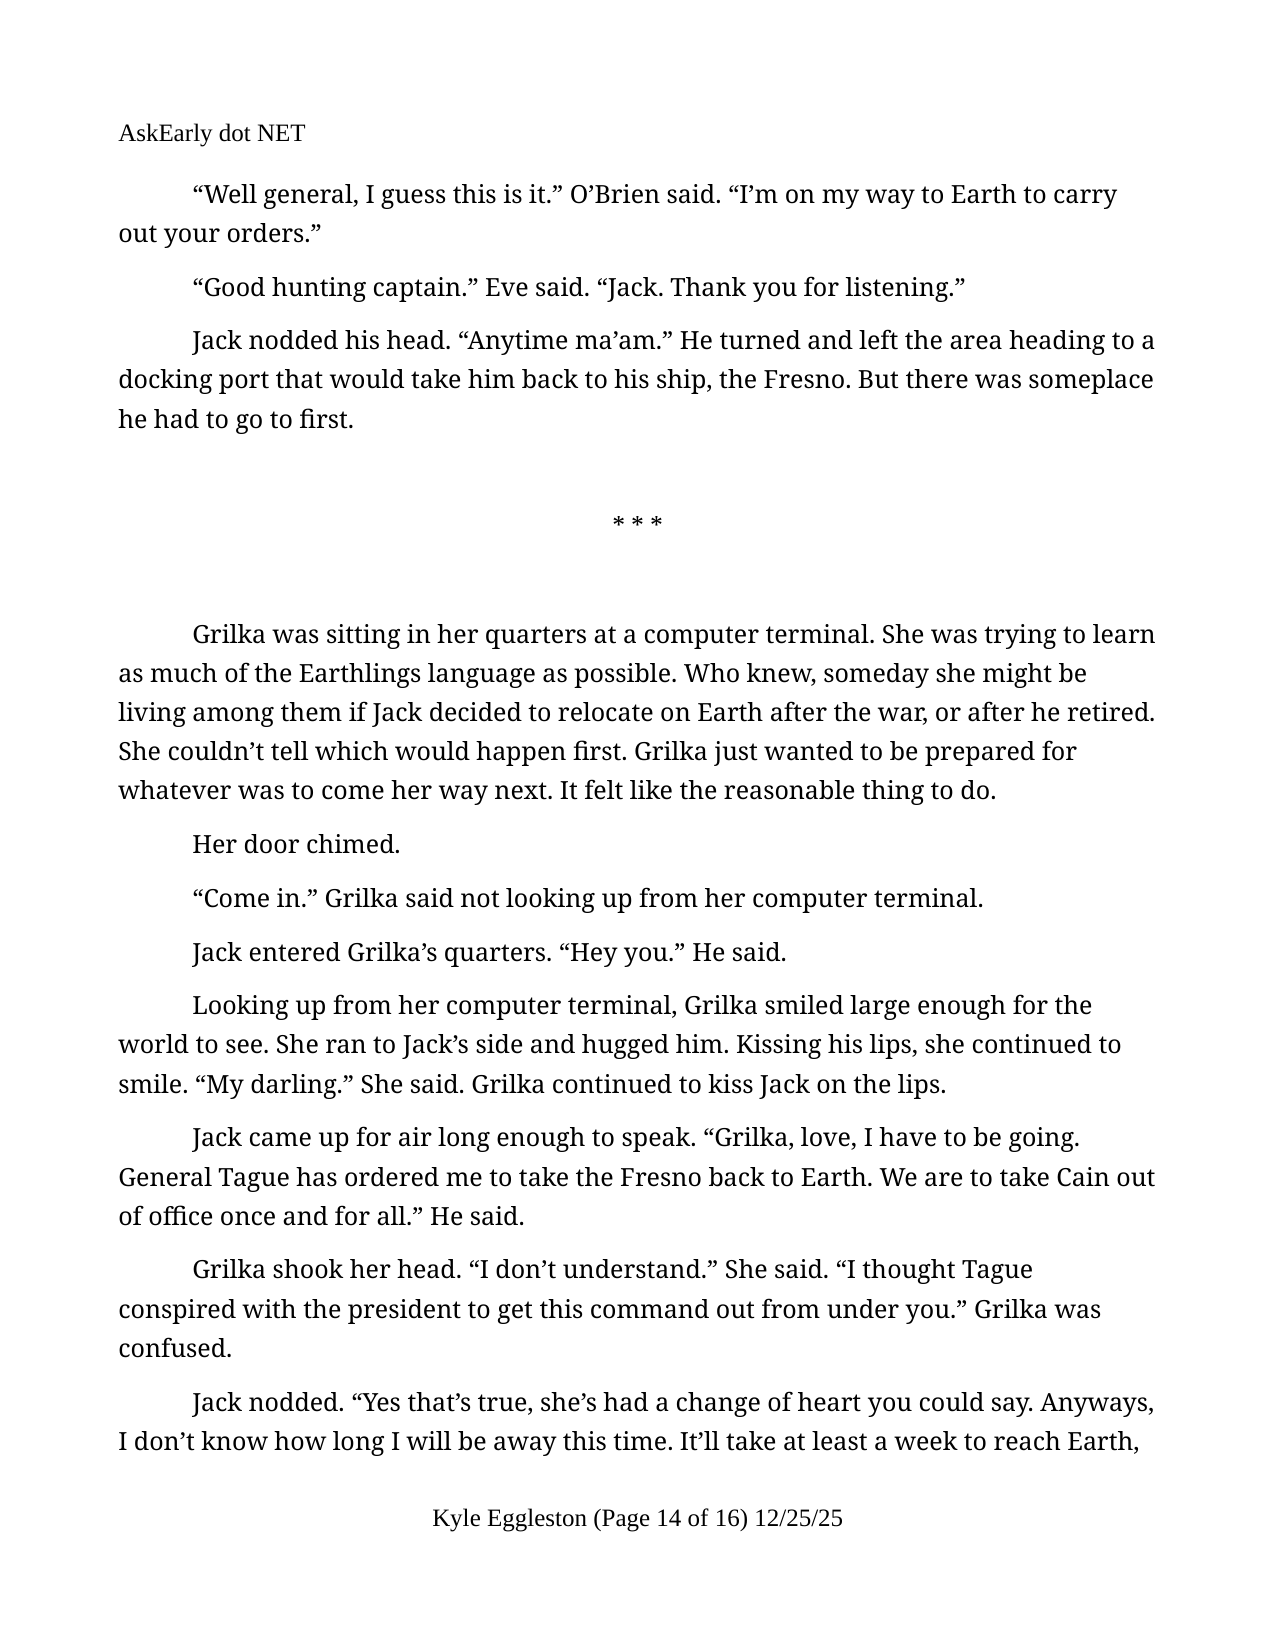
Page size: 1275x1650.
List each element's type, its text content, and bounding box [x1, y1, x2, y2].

text Jack came up for air long enough to speak. “Grilka, love, I have to be going. General Tague has ordered me to take the Fresno back to Earth. We are to take Cain out of office once and for all.” He said. [118, 1120, 1157, 1232]
text * * * [118, 509, 1157, 543]
text Her door chimed. [118, 827, 1157, 861]
text Grilka was sitting in her quarters at a computer terminal. She was trying to learn as much of the Earthlings language as possible. Who knew, someday she might be living among them if Jack decided to relocate on Earth after the war, or after he retired. She couldn’t tell which would happen first. Grilka just wanted to be prepared for whatever was to come her way next. It felt like the reasonable thing to do. [118, 616, 1157, 807]
text “Good hunting captain.” Eve said. “Jack. Thank you for listening.” [118, 269, 1157, 303]
text Grilka shook her head. “I don’t understand.” She said. “I thought Tague conspired with the president to get this command out from under you.” Grilka was confused. [118, 1252, 1157, 1364]
text “Come in.” Grilka said not looking up from her computer terminal. [118, 881, 1157, 914]
text “Well general, I guess this is it.” O’Brien said. “I’m on my way to Earth to carry out your orders.” [118, 176, 1157, 249]
text Jack entered Grilka’s quarters. “Hey you.” He said. [118, 934, 1157, 968]
text Jack nodded his head. “Anytime ma’am.” He turned and left the area heading to a docking port that would take him back to his ship, the Fresno. But there was someplace he had to go to first. [118, 323, 1157, 435]
text Looking up from her computer terminal, Grilka smiled large enough for the world to see. She ran to Jack’s side and hugged him. Kissing his lips, she continued to smile. “My darling.” She said. Grilka continued to kiss Jack on the lips. [118, 988, 1157, 1100]
text Jack nodded. “Yes that’s true, she’s had a change of heart you could say. Anyways, I don’t know how long I will be away this time. It’ll take at least a week to reach Earth, [118, 1384, 1157, 1457]
